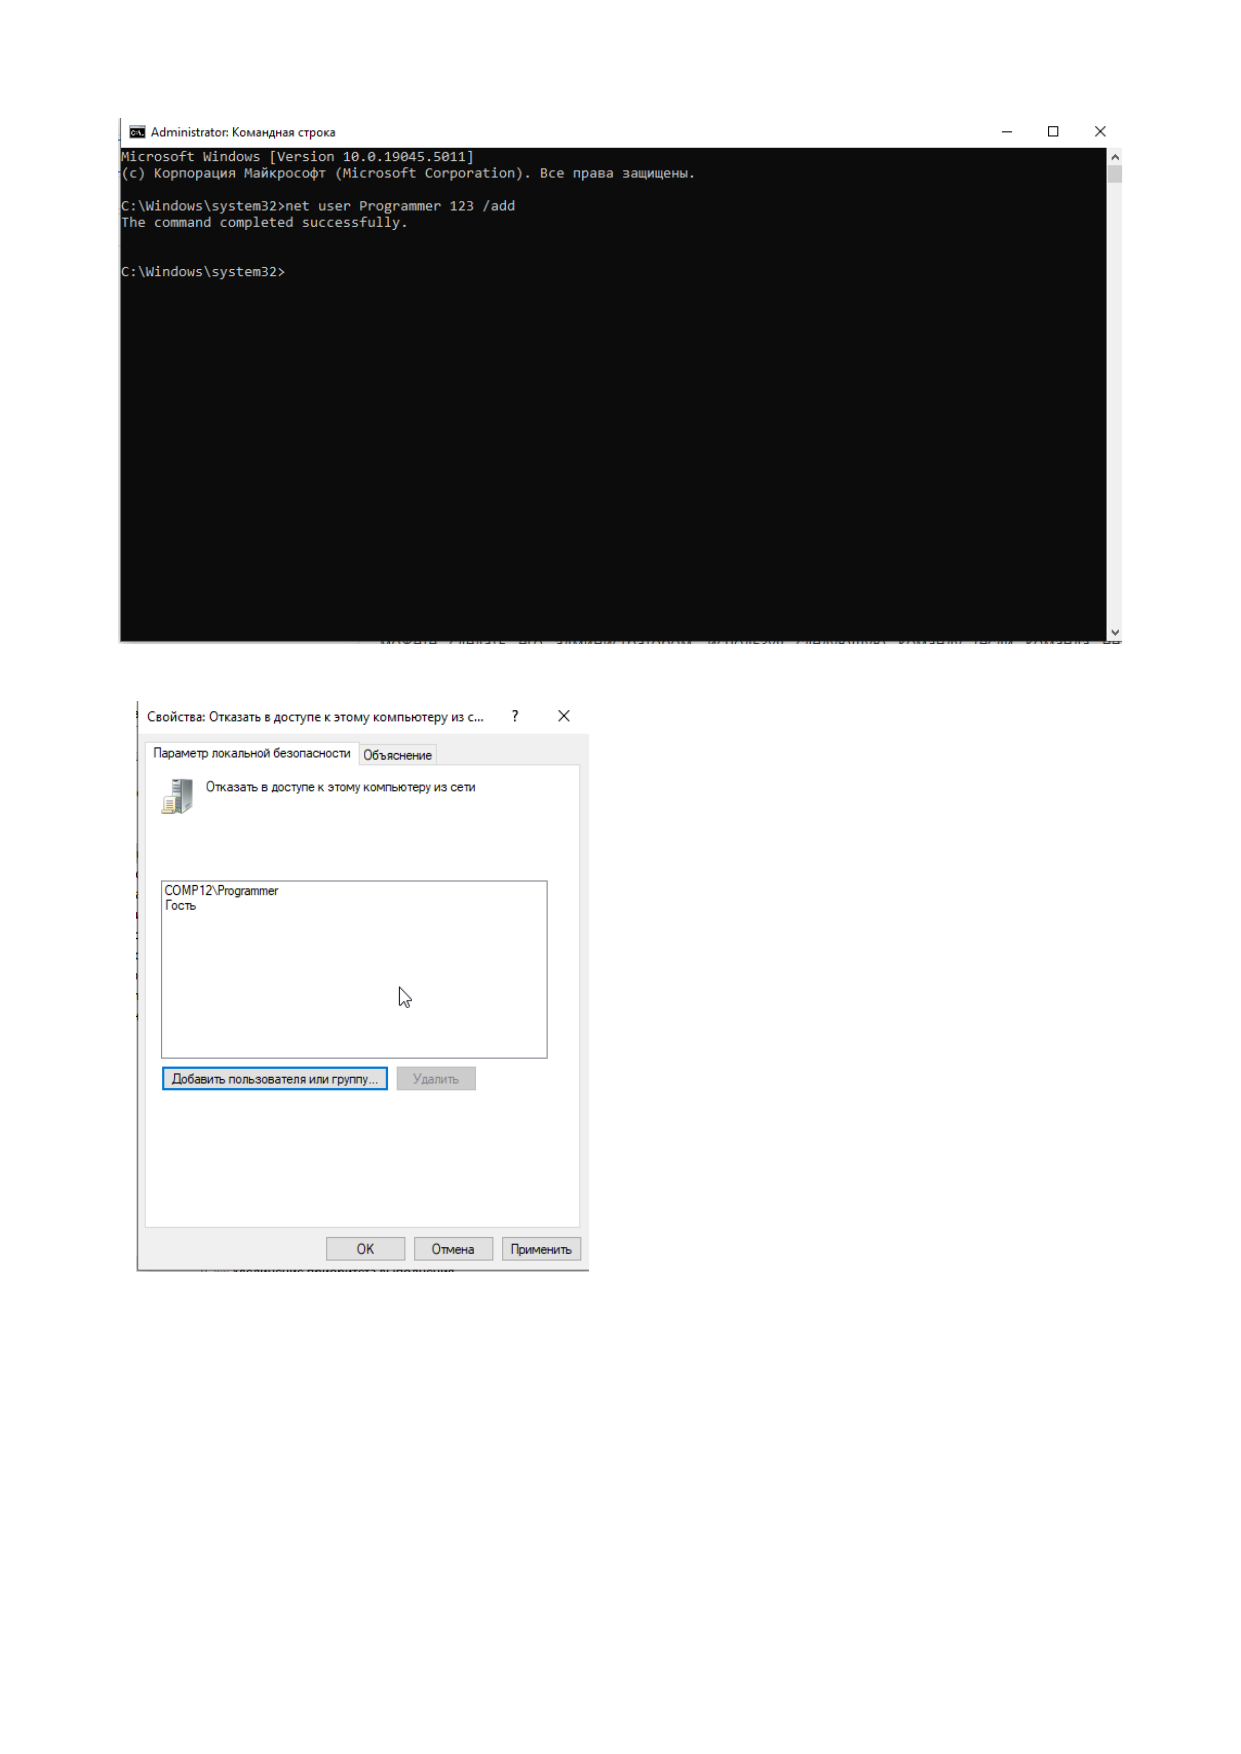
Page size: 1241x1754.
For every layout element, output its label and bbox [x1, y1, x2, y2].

picture [136, 701, 589, 1272]
picture [118, 118, 1123, 644]
